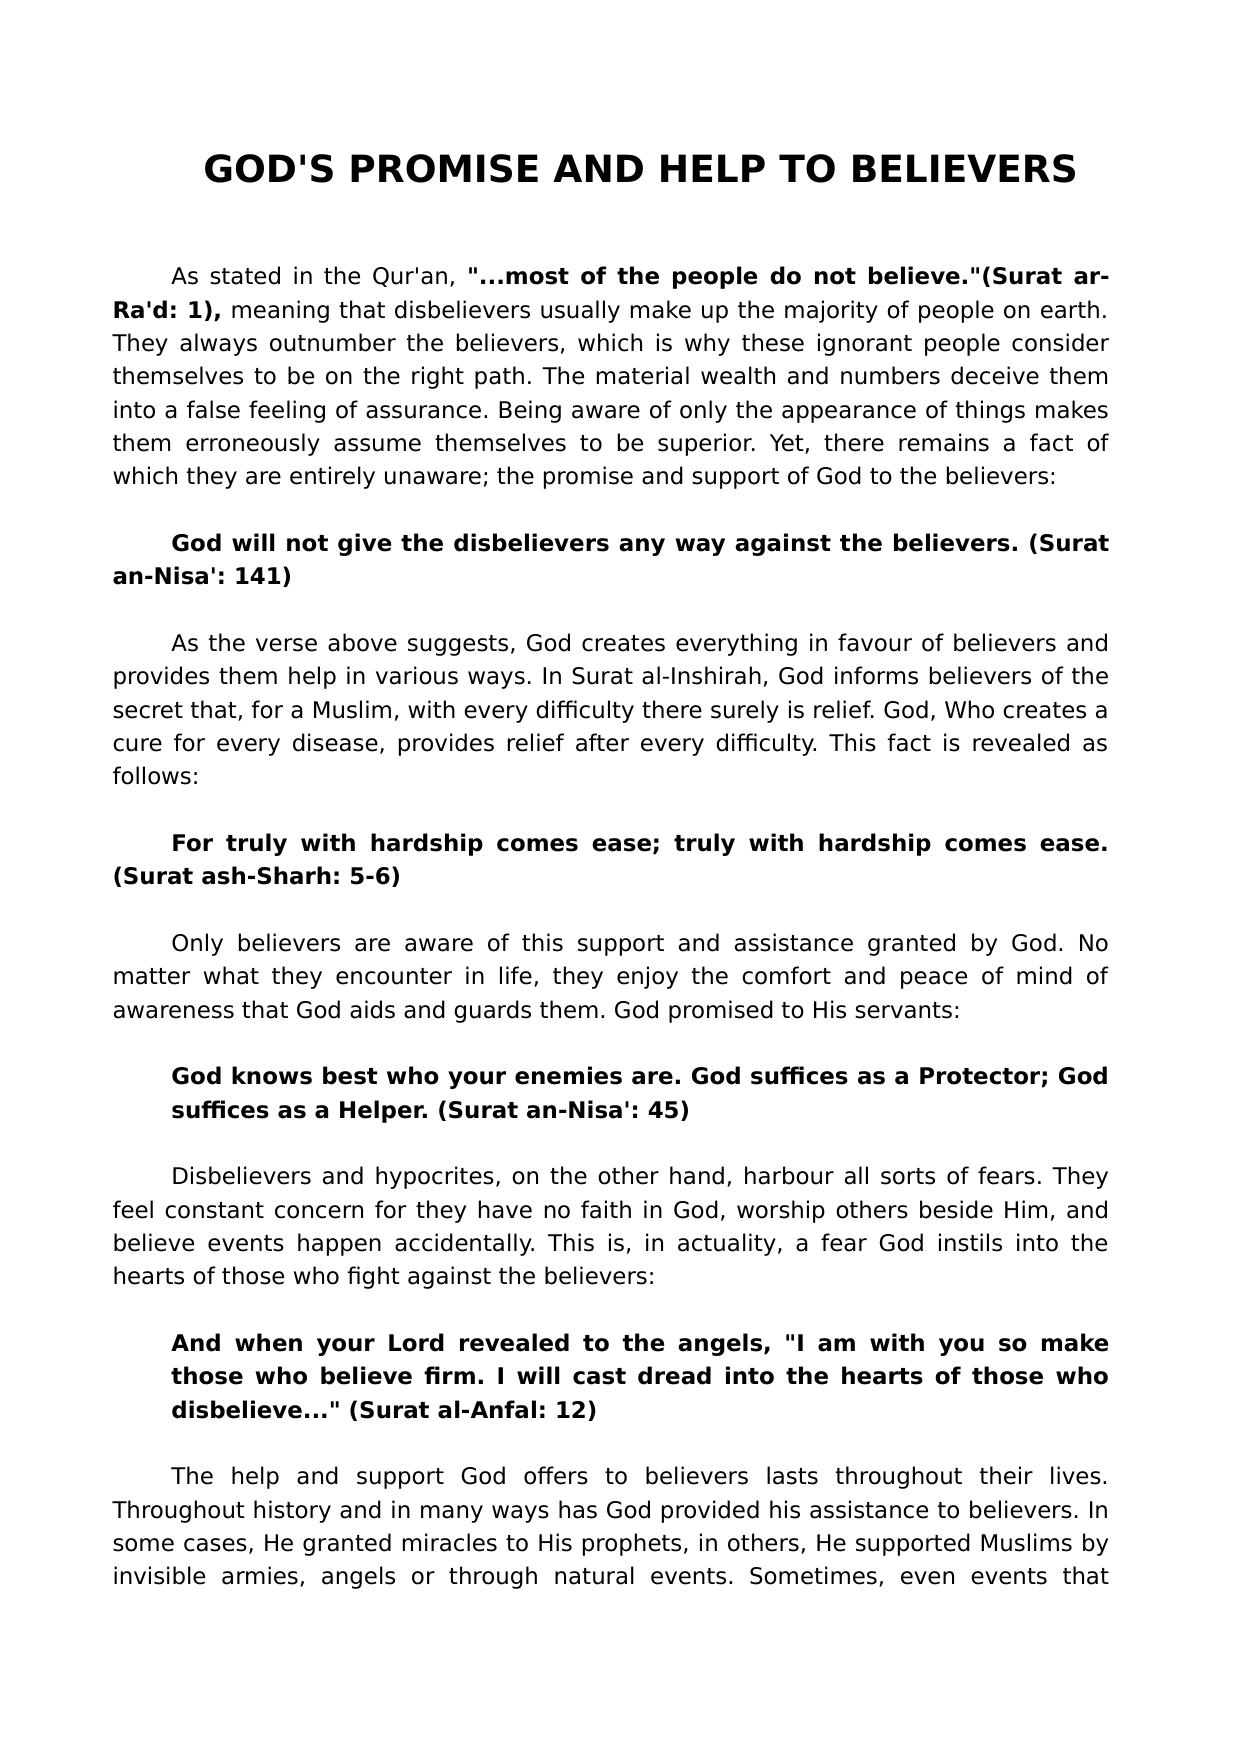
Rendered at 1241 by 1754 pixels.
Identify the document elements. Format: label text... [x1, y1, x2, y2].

text Disbelievers and hypocrites, on the other hand, harbour all sorts of fears. They feel constant concern for they have no faith in God, worship others beside Him, and believe events happen accidentally. This is, in actuality, a fear God instils into the hearts of those who fight against the believers: [112, 1158, 1110, 1291]
text God will not give the disbelievers any way against the believers. (Surat an-Nisa': 141) [112, 525, 1110, 591]
text As the verse above suggests, God creates everything in favour of believers and provides them help in various ways. In Surat al-Inshirah, God informs believers of the secret that, for a Muslim, with every difficulty there surely is relief. God, Who creates a cure for every disease, provides relief after every difficulty. This fact is revealed as follows: [112, 625, 1110, 791]
text For truly with hardship comes ease; truly with hardship comes ease. (Surat ash-Sharh: 5-6) [112, 825, 1110, 891]
text The help and support God offers to believers lasts throughout their lives. Throughout history and in many ways has God provided his assistance to believers. In some cases, He granted miracles to His prophets, in others, He supported Muslims by invisible armies, angels or through natural events. Sometimes, even events that [112, 1458, 1110, 1591]
text As stated in the Qur'an, "...most of the people do not believe."(Surat ar-Ra'd: 1), meaning that disbelievers usually make up the majority of people on earth. They always outnumber the believers, which is why these ignorant people consider themselves to be on the right path. The material wealth and numbers deceive them into a false feeling of assurance. Being aware of only the appearance of things makes them erroneously assume themselves to be superior. Yet, there remains a fact of which they are entirely unaware; the promise and support of God to the believers: [112, 258, 1110, 491]
text And when your Lord revealed to the angels, "I am with you so make those who believe firm. I will cast dread into the hearts of those who disbelieve..." (Surat al-Anfal: 12) [171, 1325, 1110, 1425]
text Only believers are aware of this support and assistance granted by God. No matter what they encounter in life, they enjoy the comfort and peace of mind of awareness that God aids and guards them. God promised to His servants: [112, 925, 1110, 1025]
text God knows best who your enemies are. God suffices as a Protector; God suffices as a Helper. (Surat an-Nisa': 45) [171, 1058, 1110, 1125]
text GOD'S PROMISE AND HELP TO BELIEVERS [112, 148, 1110, 191]
